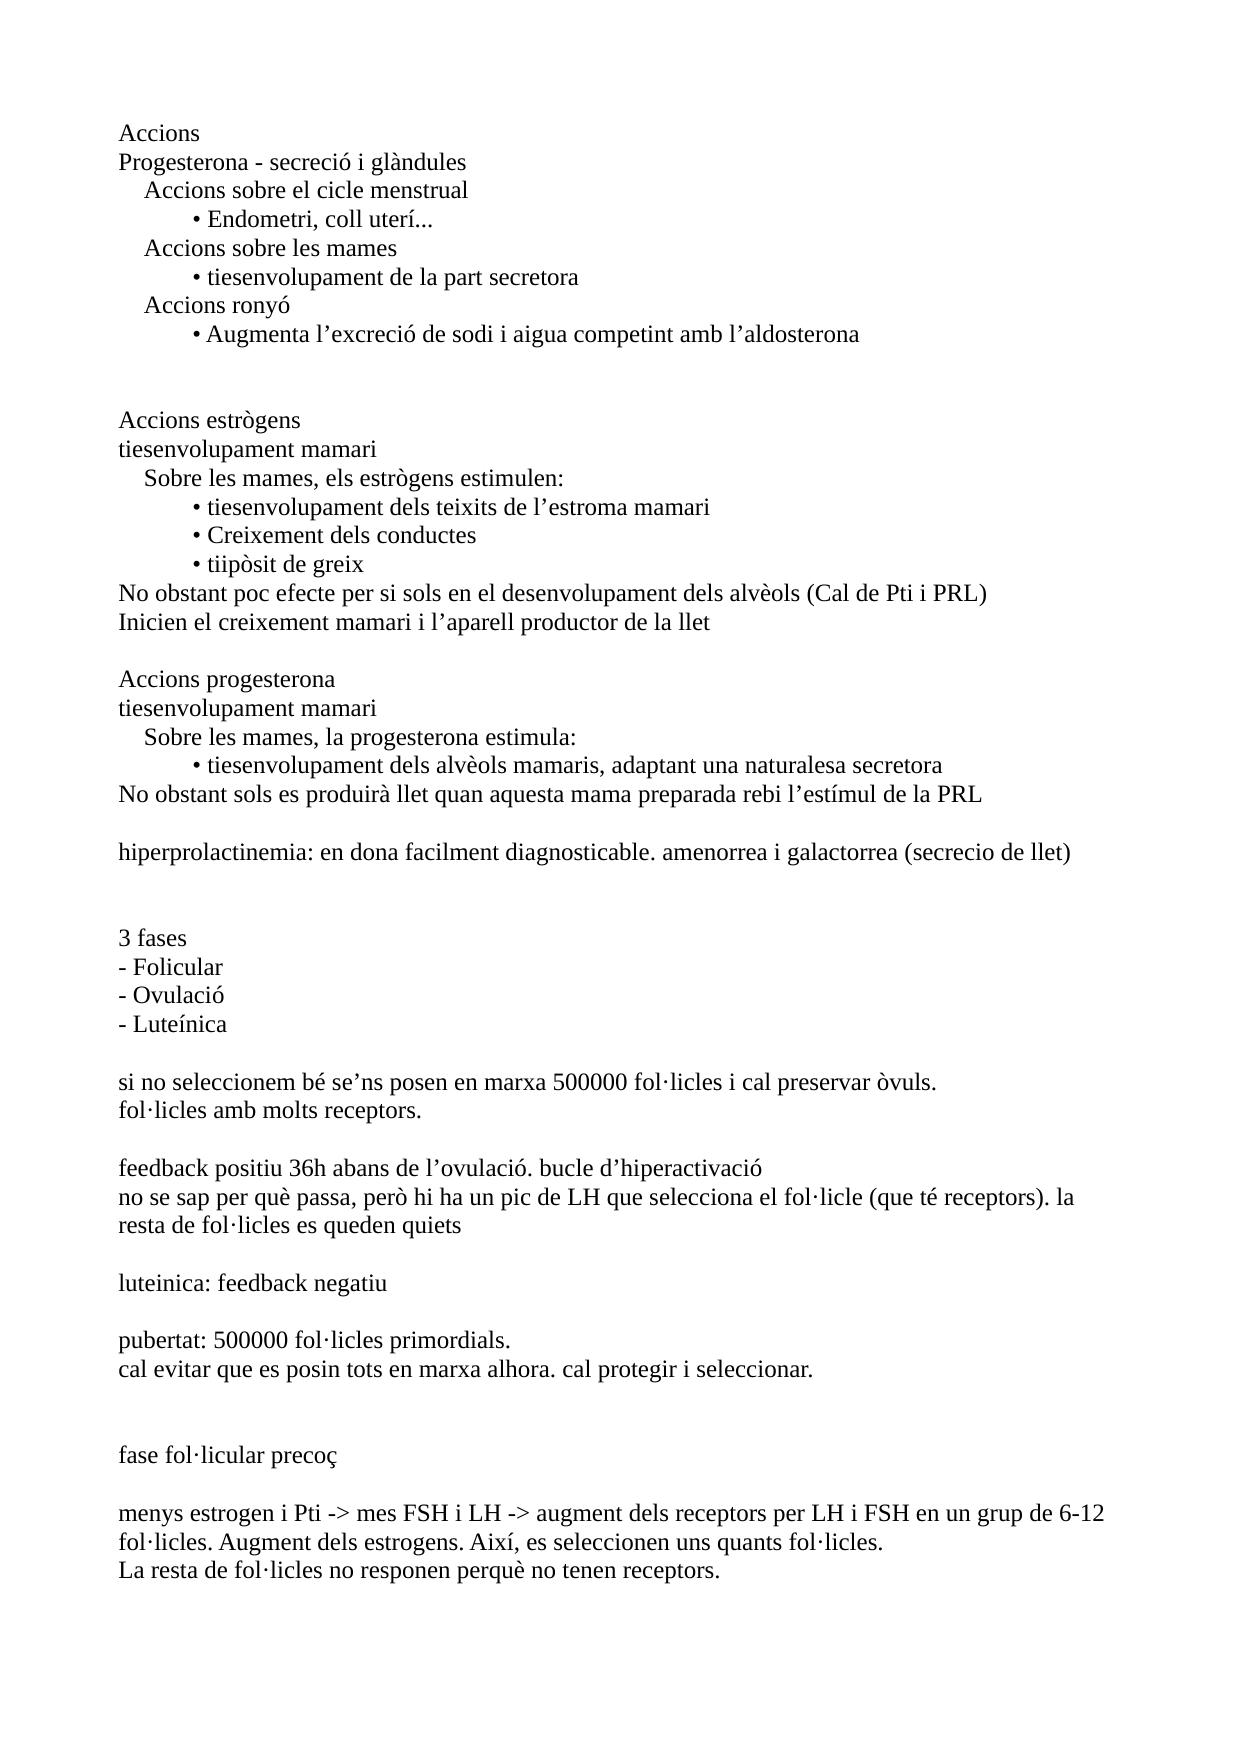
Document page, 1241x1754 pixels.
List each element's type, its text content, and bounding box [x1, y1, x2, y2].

text  Accions sobre les mames [118, 233, 1122, 262]
text Accions progesterona [118, 664, 1122, 693]
text  Accions sobre el cicle menstrual [118, 176, 1122, 204]
text Progesterona - secreció i glàndules [118, 147, 1122, 176]
text  Sobre les mames, els estrògens estimulen: [118, 463, 1122, 492]
text pubertat: 500000 fol·licles primordials. [118, 1326, 1122, 1354]
text No obstant poc efecte per si sols en el desenvolupament dels alvèols (Cal de Pti i PRL) [118, 578, 1122, 607]
text hiperprolactinemia: en dona facilment diagnosticable. amenorrea i galactorrea (secrecio de llet) [118, 837, 1122, 866]
text fol·licles amb molts receptors. [118, 1096, 1122, 1124]
text • tiesenvolupament de la part secretora [118, 262, 1122, 291]
text feedback positiu 36h abans de l’ovulació. bucle d’hiperactivació [118, 1153, 1122, 1182]
text si no seleccionem bé se’ns posen en marxa 500000 fol·licles i cal preservar òvuls. [118, 1067, 1122, 1096]
text luteinica: feedback negatiu [118, 1268, 1122, 1297]
text • Creixement dels conductes [118, 521, 1122, 549]
text • tiipòsit de greix [118, 549, 1122, 578]
text - Ovulació [118, 981, 1122, 1009]
text tiesenvolupament mamari [118, 434, 1122, 463]
text 3 fases [118, 923, 1122, 952]
text Inicien el creixement mamari i l’aparell productor de la llet [118, 607, 1122, 636]
text - Folicular [118, 952, 1122, 981]
text fase fol·licular precoç [118, 1441, 1122, 1469]
text cal evitar que es posin tots en marxa alhora. cal protegir i seleccionar. [118, 1354, 1122, 1383]
text tiesenvolupament mamari [118, 693, 1122, 722]
text • tiesenvolupament dels teixits de l’estroma mamari [118, 492, 1122, 521]
text - Luteínica [118, 1009, 1122, 1038]
text • Augmenta l’excreció de sodi i aigua competint amb l’aldosterona [118, 319, 1122, 348]
text  Sobre les mames, la progesterona estimula: [118, 722, 1122, 751]
text No obstant sols es produirà llet quan aquesta mama preparada rebi l’estímul de la PRL [118, 779, 1122, 808]
text Accions [118, 118, 1122, 147]
text Accions estrògens [118, 406, 1122, 434]
text La resta de fol·licles no responen perquè no tenen receptors. [118, 1556, 1122, 1584]
text no se sap per què passa, però hi ha un pic de LH que selecciona el fol·licle (que té receptors). la resta de fol·licles es queden quiets [118, 1182, 1122, 1239]
text • Endometri, coll uterí... [118, 204, 1122, 233]
text • tiesenvolupament dels alvèols mamaris, adaptant una naturalesa secretora [118, 751, 1122, 779]
text menys estrogen i Pti -> mes FSH i LH -> augment dels receptors per LH i FSH en un grup de 6-12 fol·licles. Augment dels estrogens. Així, es seleccionen uns quants fol·licles. [118, 1498, 1122, 1556]
text  Accions ronyó [118, 291, 1122, 319]
